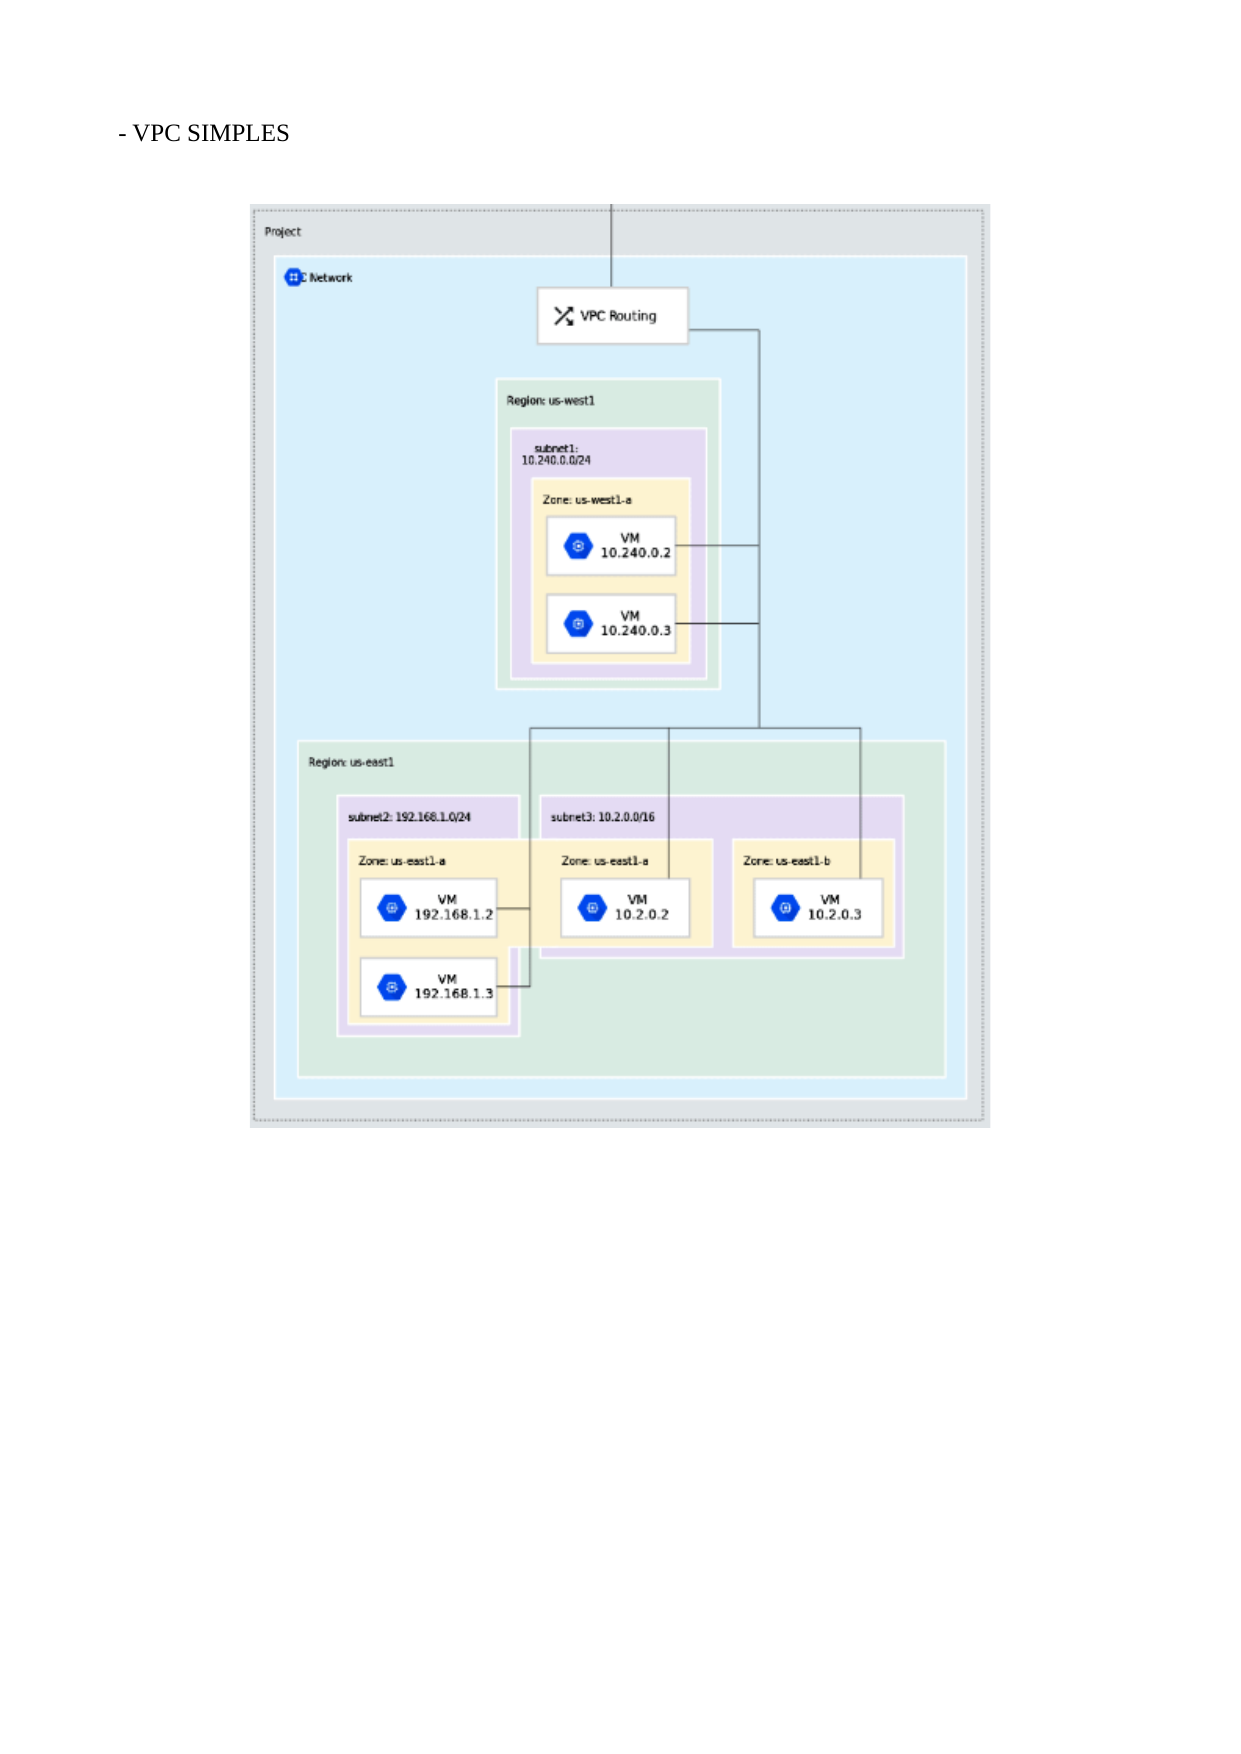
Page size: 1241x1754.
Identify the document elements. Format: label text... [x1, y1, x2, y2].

text - VPC SIMPLES [118, 118, 1122, 147]
picture [249, 204, 991, 1128]
